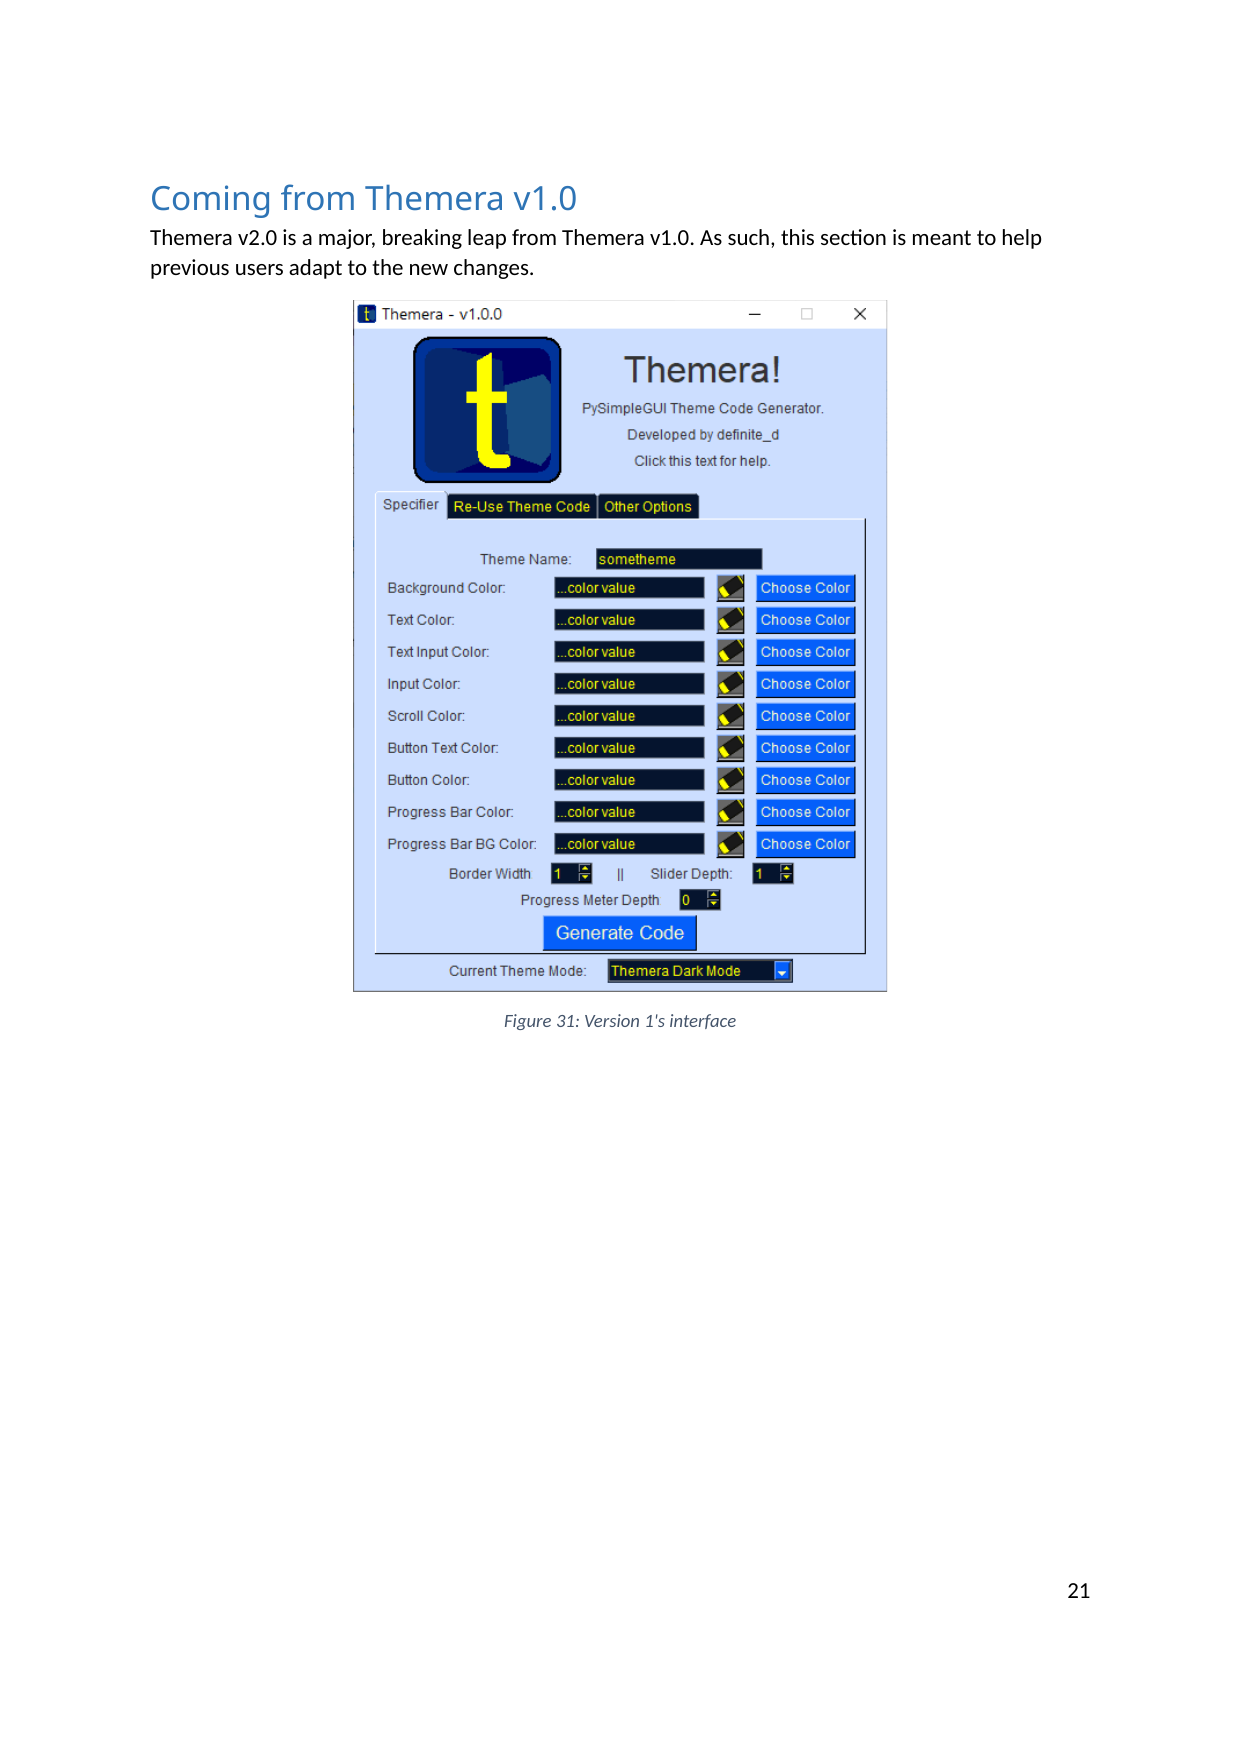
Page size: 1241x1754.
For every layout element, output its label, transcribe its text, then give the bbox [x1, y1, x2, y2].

text Themera v2.0 is a major, breaking leap from Themera v1.0. As such, this section is meant to help previous users adapt to the new changes. [150, 223, 1090, 281]
picture [353, 300, 888, 992]
text Figure 31: Version 1's interface [150, 1010, 1090, 1033]
subtitle Coming from Themera v1.0 [150, 175, 1090, 220]
